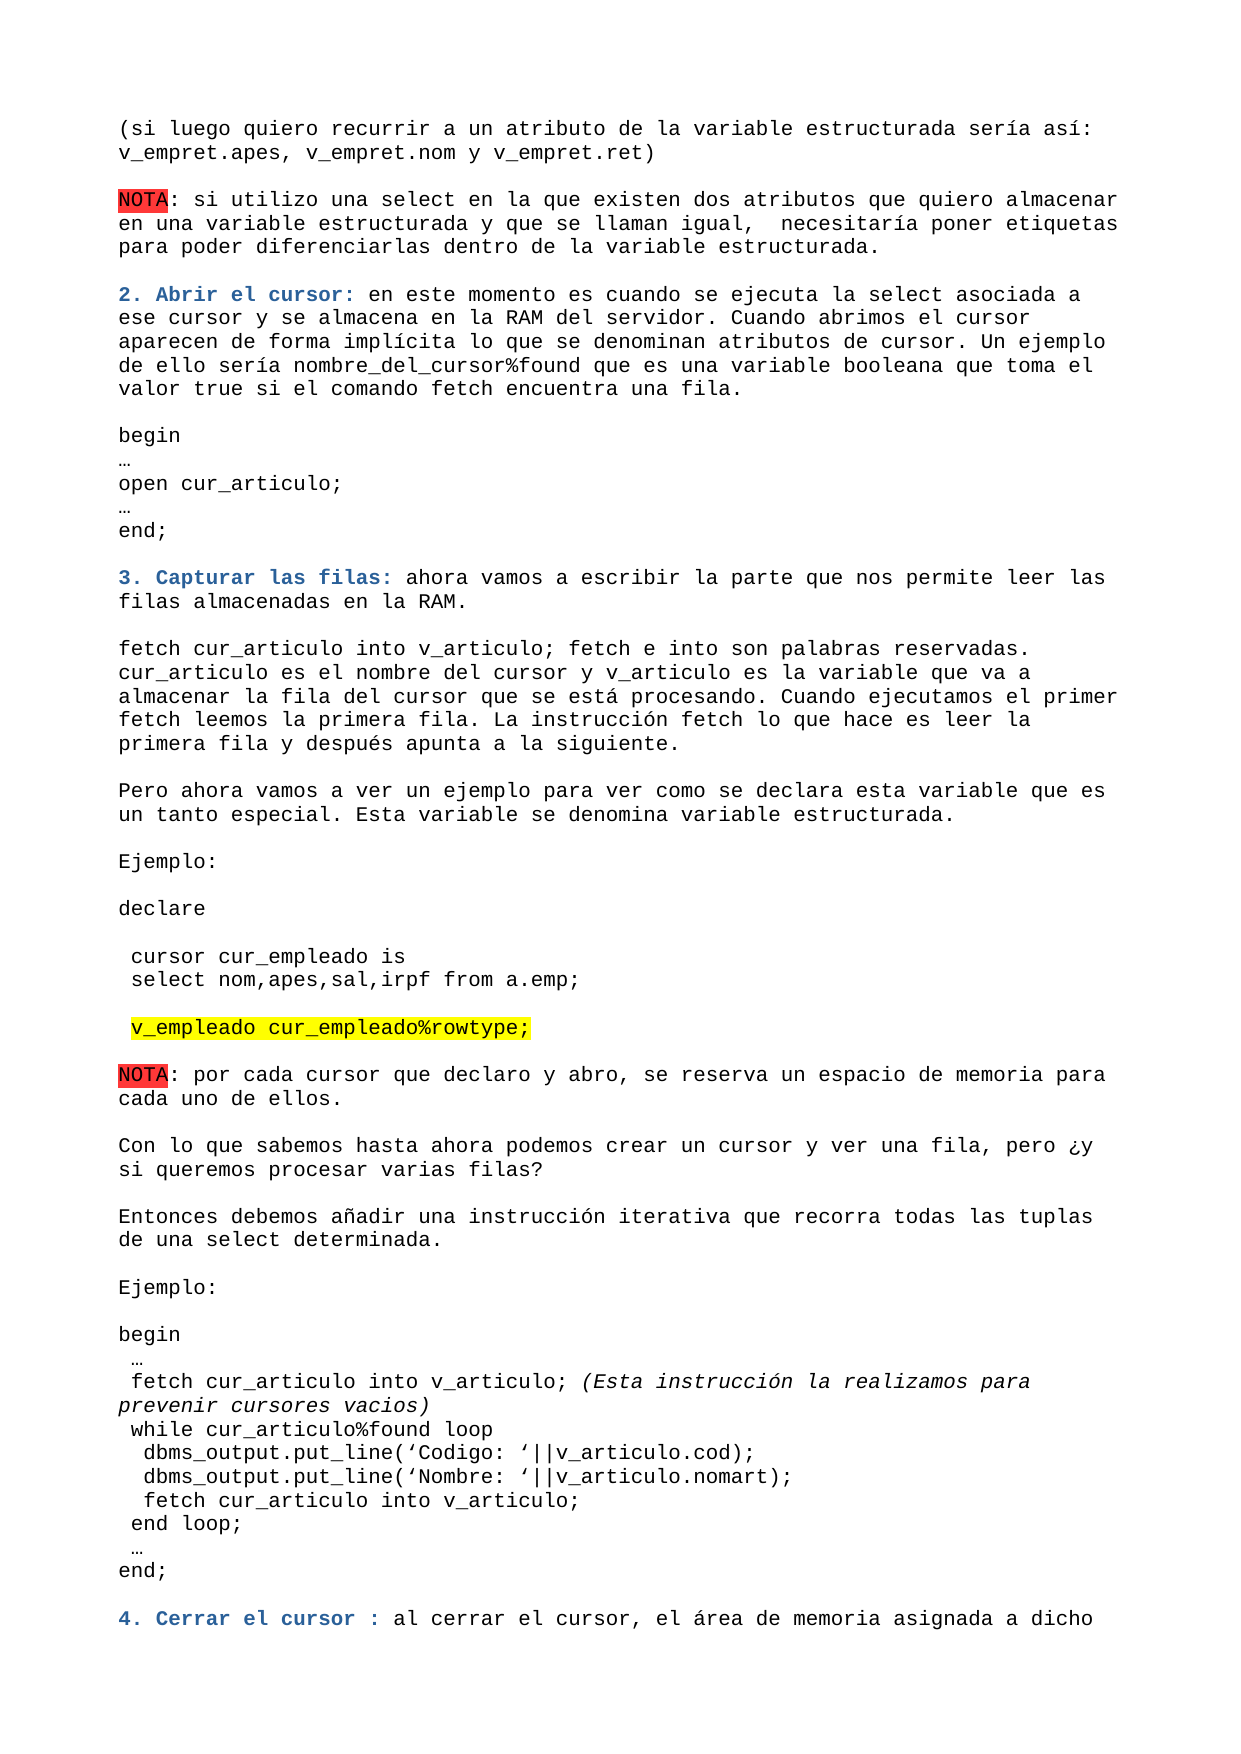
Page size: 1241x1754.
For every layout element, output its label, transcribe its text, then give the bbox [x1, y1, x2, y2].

text dbms_output.put_line(‘Nombre: ‘||v_articulo.nomart); [118, 1466, 1122, 1489]
text Entonces debemos añadir una instrucción iterativa que recorra todas las tuplas de una select determinada. [118, 1206, 1122, 1253]
text while cur_articulo%found loop [118, 1419, 1122, 1442]
text Ejemplo: [118, 851, 1122, 875]
text Ejemplo: [118, 1277, 1122, 1300]
text … [118, 1537, 1122, 1561]
text cursor cur_empleado is [118, 946, 1122, 969]
text declare [118, 898, 1122, 922]
text begin [118, 426, 1122, 449]
text v_empleado cur_empleado%rowtype; [118, 1017, 1122, 1040]
text dbms_output.put_line(‘Codigo: ‘||v_articulo.cod); [118, 1442, 1122, 1466]
text end loop; [118, 1513, 1122, 1537]
text open cur_articulo; [118, 473, 1122, 496]
text 4. Cerrar el cursor : al cerrar el cursor, el área de memoria asignada a dicho [118, 1608, 1122, 1631]
text NOTA: por cada cursor que declaro y abro, se reserva un espacio de memoria para cada uno de ellos. [118, 1064, 1122, 1111]
text (si luego quiero recurrir a un atributo de la variable estructurada sería así: [118, 118, 1122, 142]
text v_empret.apes, v_empret.nom y v_empret.ret) [118, 142, 1122, 165]
text 3. Capturar las filas: ahora vamos a escribir la parte que nos permite leer las filas almacenadas en la RAM. [118, 567, 1122, 615]
text … [118, 496, 1122, 520]
text 2. Abrir el cursor: en este momento es cuando se ejecuta la select asociada a ese cursor y se almacena en la RAM del servidor. Cuando abrimos el cursor aparecen de forma implícita lo que se denominan atributos de cursor. Un ejemplo de ello sería nombre_del_cursor%found que es una variable booleana que toma el valor true si el comando fetch encuentra una fila. [118, 284, 1122, 402]
text end; [118, 1561, 1122, 1584]
text fetch cur_articulo into v_articulo; [118, 1489, 1122, 1513]
text … [118, 449, 1122, 473]
text end; [118, 520, 1122, 544]
text Con lo que sabemos hasta ahora podemos crear un cursor y ver una fila, pero ¿y si queremos procesar varias filas? [118, 1135, 1122, 1182]
text select nom,apes,sal,irpf from a.emp; [118, 969, 1122, 993]
text fetch cur_articulo into v_articulo; fetch e into son palabras reservadas. cur_articulo es el nombre del cursor y v_articulo es la variable que va a almacenar la fila del cursor que se está procesando. Cuando ejecutamos el primer fetch leemos la primera fila. La instrucción fetch lo que hace es leer la primera fila y después apunta a la siguiente. [118, 638, 1122, 757]
text NOTA: si utilizo una select en la que existen dos atributos que quiero almacenar en una variable estructurada y que se llaman igual, necesitaría poner etiquetas para poder diferenciarlas dentro de la variable estructurada. [118, 189, 1122, 260]
text … [118, 1348, 1122, 1371]
text begin [118, 1324, 1122, 1348]
text Pero ahora vamos a ver un ejemplo para ver como se declara esta variable que es un tanto especial. Esta variable se denomina variable estructurada. [118, 780, 1122, 827]
text fetch cur_articulo into v_articulo; (Esta instrucción la realizamos para prevenir cursores vacios) [118, 1371, 1122, 1419]
